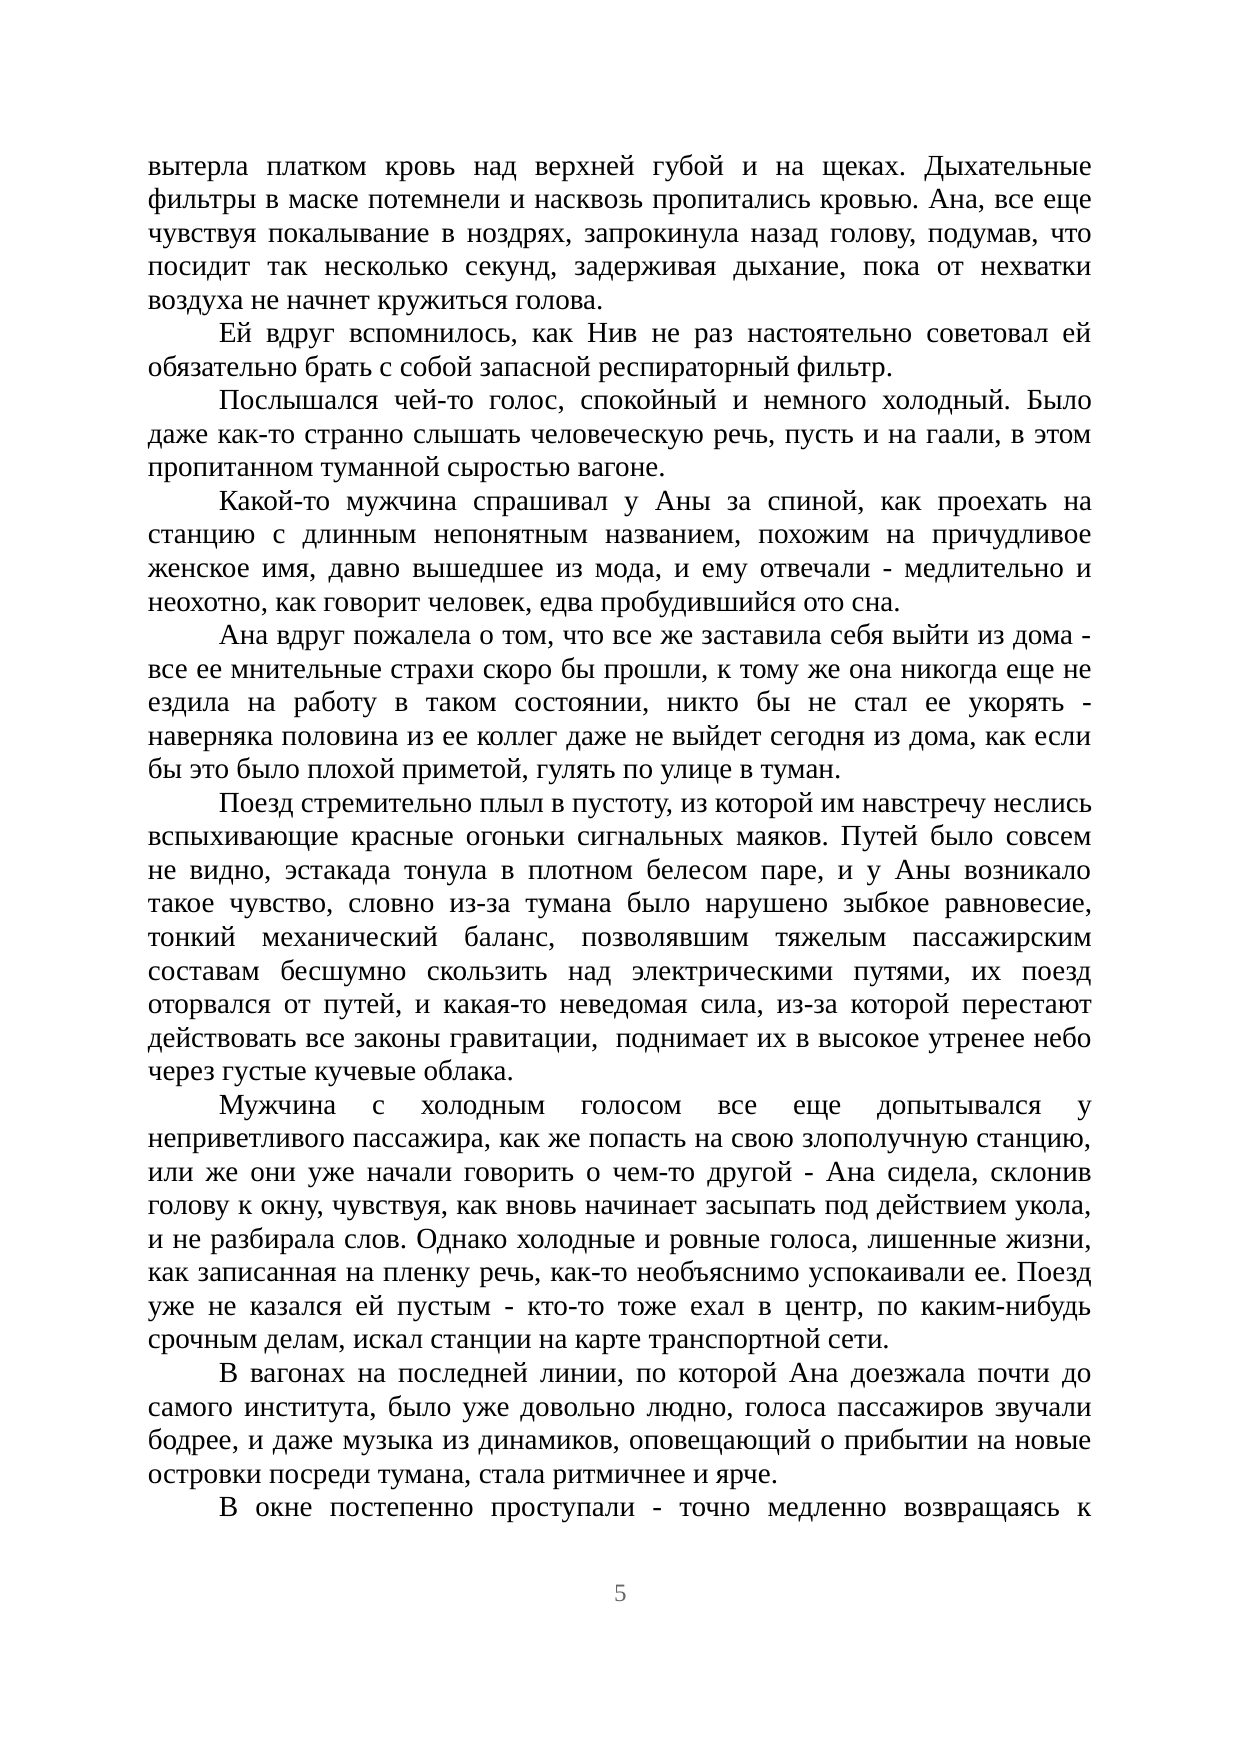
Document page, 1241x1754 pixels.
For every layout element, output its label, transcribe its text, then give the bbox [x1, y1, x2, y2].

text Послышался чей-то голос, спокойный и немного холодный. Было даже как-то странно слышать человеческую речь, пусть и на гаали, в этом пропитанном туманной сыростью вагоне. [148, 382, 1093, 483]
text Ей вдруг вспомнилось, как Нив не раз настоятельно советовал ей обязательно брать с собой запасной респираторный фильтр. [148, 315, 1093, 382]
text В окне постепенно проступали - точно медленно возвращаясь к [148, 1489, 1093, 1523]
text Мужчина с холодным голосом все еще допытывался у неприветливого пассажира, как же попасть на свою злополучную станцию, или же они уже начали говорить о чем-то другой - Ана сидела, склонив голову к окну, чувствуя, как вновь начинает засыпать под действием укола, и не разбирала слов. Однако холодные и ровные голоса, лишенные жизни, как записанная на пленку речь, как-то необъяснимо успокаивали ее. Поезд уже не казался ей пустым - кто-то тоже ехал в центр, по каким-нибудь срочным делам, искал станции на карте транспортной сети. [148, 1087, 1093, 1355]
text Ана вдруг пожалела о том, что все же заставила себя выйти из дома - все ее мнительные страхи скоро бы прошли, к тому же она никогда еще не ездила на работу в таком состоянии, никто бы не стал ее укорять - наверняка половина из ее коллег даже не выйдет сегодня из дома, как если бы это было плохой приметой, гулять по улице в туман. [148, 617, 1093, 785]
text вытерла платком кровь над верхней губой и на щеках. Дыхательные фильтры в маске потемнели и насквозь пропитались кровью. Ана, все еще чувствуя покалывание в ноздрях, запрокинула назад голову, подумав, что посидит так несколько секунд, задерживая дыхание, пока от нехватки воздуха не начнет кружиться голова. [148, 148, 1093, 315]
text В вагонах на последней линии, по которой Ана доезжала почти до самого института, было уже довольно людно, голоса пассажиров звучали бодрее, и даже музыка из динамиков, оповещающий о прибытии на новые островки посреди тумана, стала ритмичнее и ярче. [148, 1355, 1093, 1489]
text Поезд стремительно плыл в пустоту, из которой им навстречу неслись вспыхивающие красные огоньки сигнальных маяков. Путей было совсем не видно, эстакада тонула в плотном белесом паре, и у Аны возникало такое чувство, словно из-за тумана было нарушено зыбкое равновесие, тонкий механический баланс, позволявшим тяжелым пассажирским составам бесшумно скользить над электрическими путями, их поезд оторвался от путей, и какая-то неведомая сила, из-за которой перестают действовать все законы гравитации, поднимает их в высокое утренее небо через густые кучевые облака. [148, 785, 1093, 1087]
text Какой-то мужчина спрашивал у Аны за спиной, как проехать на станцию с длинным непонятным названием, похожим на причудливое женское имя, давно вышедшее из мода, и ему отвечали - медлительно и неохотно, как говорит человек, едва пробудившийся ото сна. [148, 483, 1093, 617]
